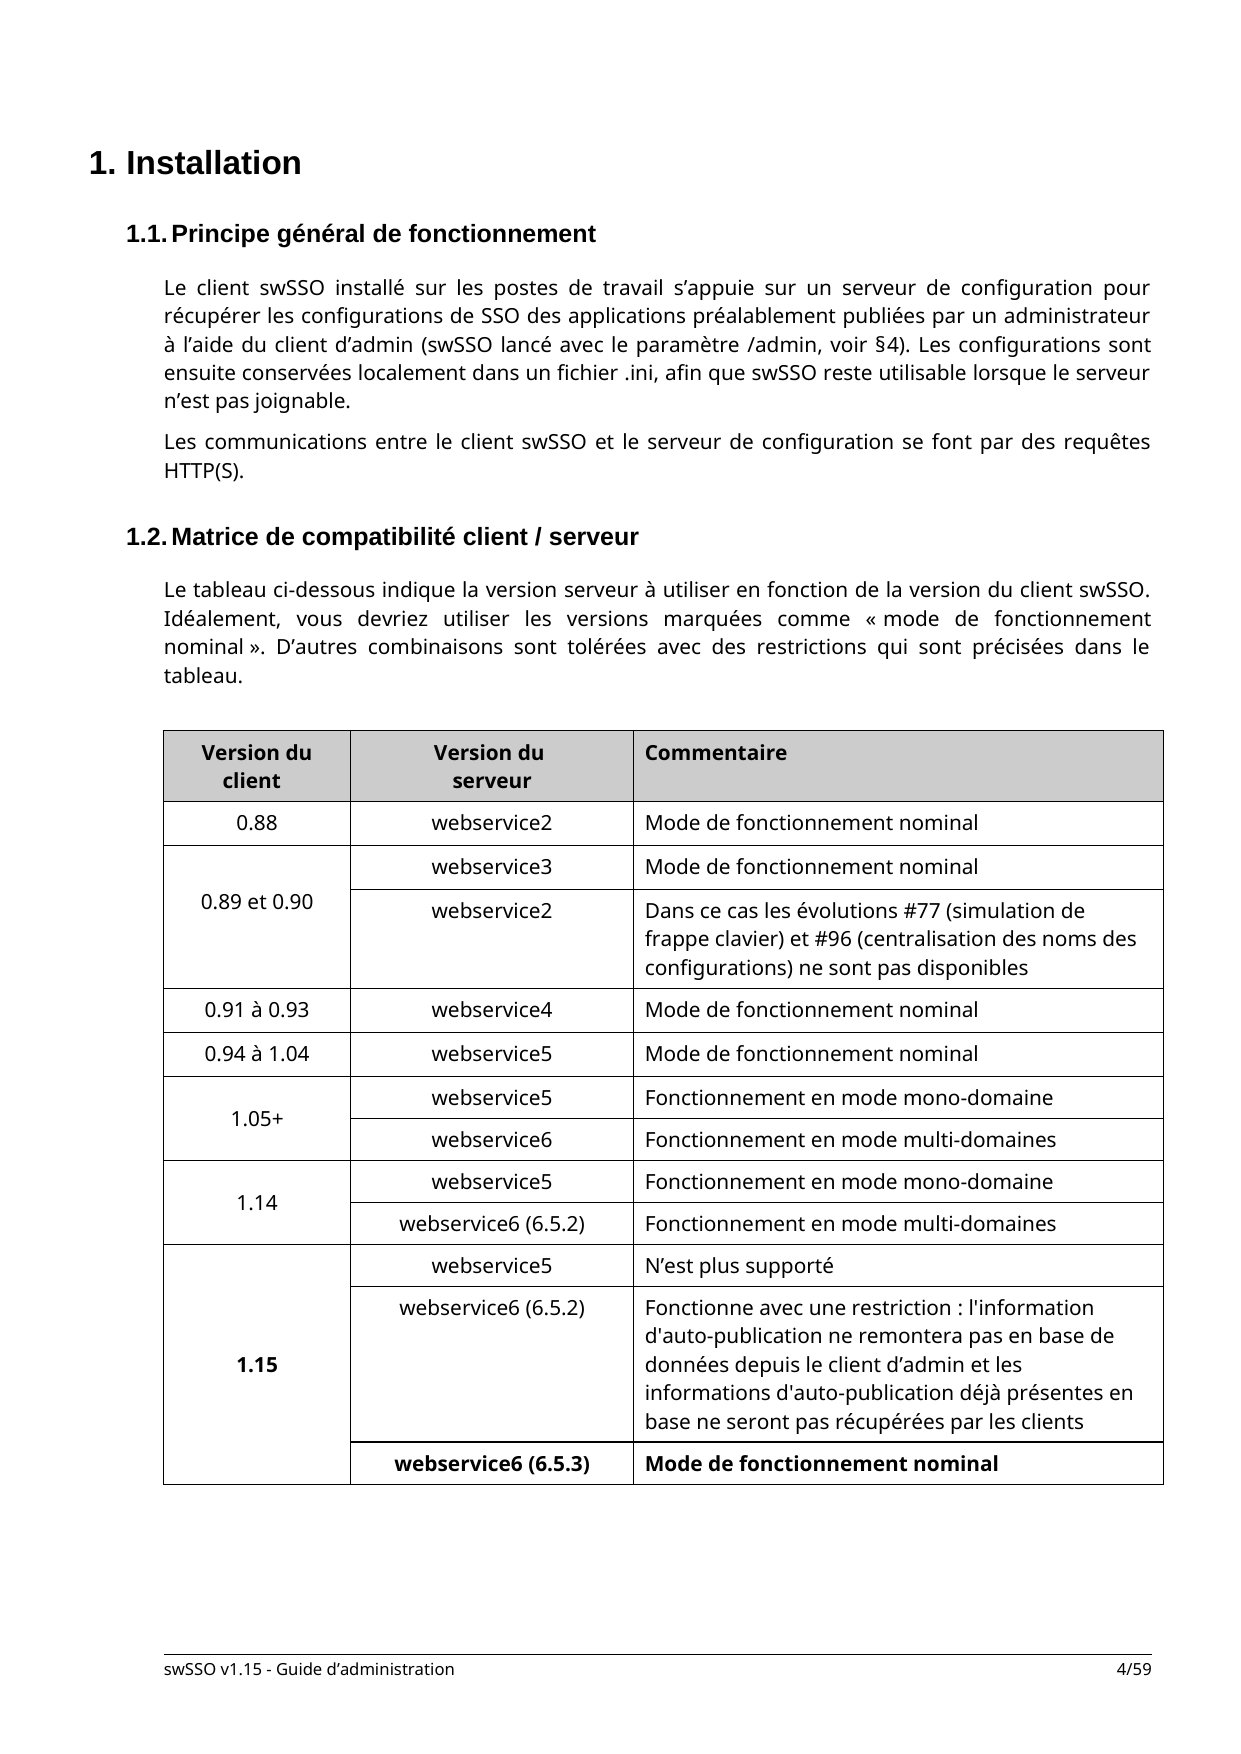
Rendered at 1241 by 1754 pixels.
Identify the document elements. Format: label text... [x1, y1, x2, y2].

table_cell Fonctionnement en mode mono-domaine [634, 1077, 1163, 1118]
table_cell webservice3 [351, 846, 633, 889]
table_header Commentaire [634, 731, 1163, 801]
table_cell webservice2 [351, 890, 633, 988]
table_cell 0.89 et 0.90 [164, 846, 350, 988]
table_cell N’est plus supporté [634, 1245, 1163, 1286]
table_cell Mode de fonctionnement nominal [634, 989, 1163, 1032]
table_cell webservice2 [351, 802, 633, 845]
table_cell Fonctionnement en mode mono-domaine [634, 1161, 1163, 1202]
table_cell Mode de fonctionnement nominal [634, 802, 1163, 845]
table_cell webservice5 [351, 1161, 633, 1202]
table_cell Mode de fonctionnement nominal [634, 1033, 1163, 1076]
table_cell 0.91 à 0.93 [164, 989, 350, 1032]
table_cell Fonctionne avec une restriction : l'information d'auto-publication ne remontera pas en base de données depuis le client d’admin et les informations d'auto-publication déjà présentes en base ne seront pas récupérées par les clients [634, 1287, 1163, 1441]
text Le client swSSO installé sur les postes de travail s’appuie sur un serveur de configuration pour récupérer les configurations de SSO des applications préalablement publiées par un administrateur à l’aide du client d’admin (swSSO lancé avec le paramètre /admin, voir §4). Les configurations sont ensuite conservées localement dans un fichier .ini, afin que swSSO reste utilisable lorsque le serveur n’est pas joignable. [164, 273, 1152, 415]
subtitle Matrice de compatibilité client / serveur [126, 522, 1152, 551]
table_cell 1.14 [164, 1161, 350, 1244]
subtitle Principe général de fonctionnement [126, 219, 1152, 248]
table_cell Mode de fonctionnement nominal [634, 1443, 1163, 1483]
table_cell 0.94 à 1.04 [164, 1033, 350, 1076]
table_cell webservice6 (6.5.2) [351, 1203, 633, 1244]
table_cell webservice6 [351, 1119, 633, 1160]
table_header Version du serveur [351, 731, 633, 801]
subtitle Installation [89, 143, 1152, 182]
table_cell Fonctionnement en mode multi-domaines [634, 1203, 1163, 1244]
text Les communications entre le client swSSO et le serveur de configuration se font par des requêtes HTTP(S). [164, 427, 1152, 484]
table_cell Fonctionnement en mode multi-domaines [634, 1119, 1163, 1160]
table_cell Dans ce cas les évolutions #77 (simulation de frappe clavier) et #96 (centralisation des noms des configurations) ne sont pas disponibles [634, 890, 1163, 988]
table_header Version du client [164, 731, 350, 801]
table_cell webservice5 [351, 1033, 633, 1076]
table_cell webservice6 (6.5.3) [351, 1443, 633, 1483]
table_cell Mode de fonctionnement nominal [634, 846, 1163, 889]
table_cell webservice4 [351, 989, 633, 1032]
table_cell webservice5 [351, 1245, 633, 1286]
table_cell webservice5 [351, 1077, 633, 1118]
table_cell 1.05+ [164, 1077, 350, 1160]
table_cell 1.15 [164, 1245, 350, 1483]
table_cell 0.88 [164, 802, 350, 845]
table_cell webservice6 (6.5.2) [351, 1287, 633, 1441]
text Le tableau ci-dessous indique la version serveur à utiliser en fonction de la version du client swSSO. Idéalement, vous devriez utiliser les versions marquées comme « mode de fonctionnement nominal ». D’autres combinaisons sont tolérées avec des restrictions qui sont précisées dans le tableau. [164, 576, 1152, 689]
